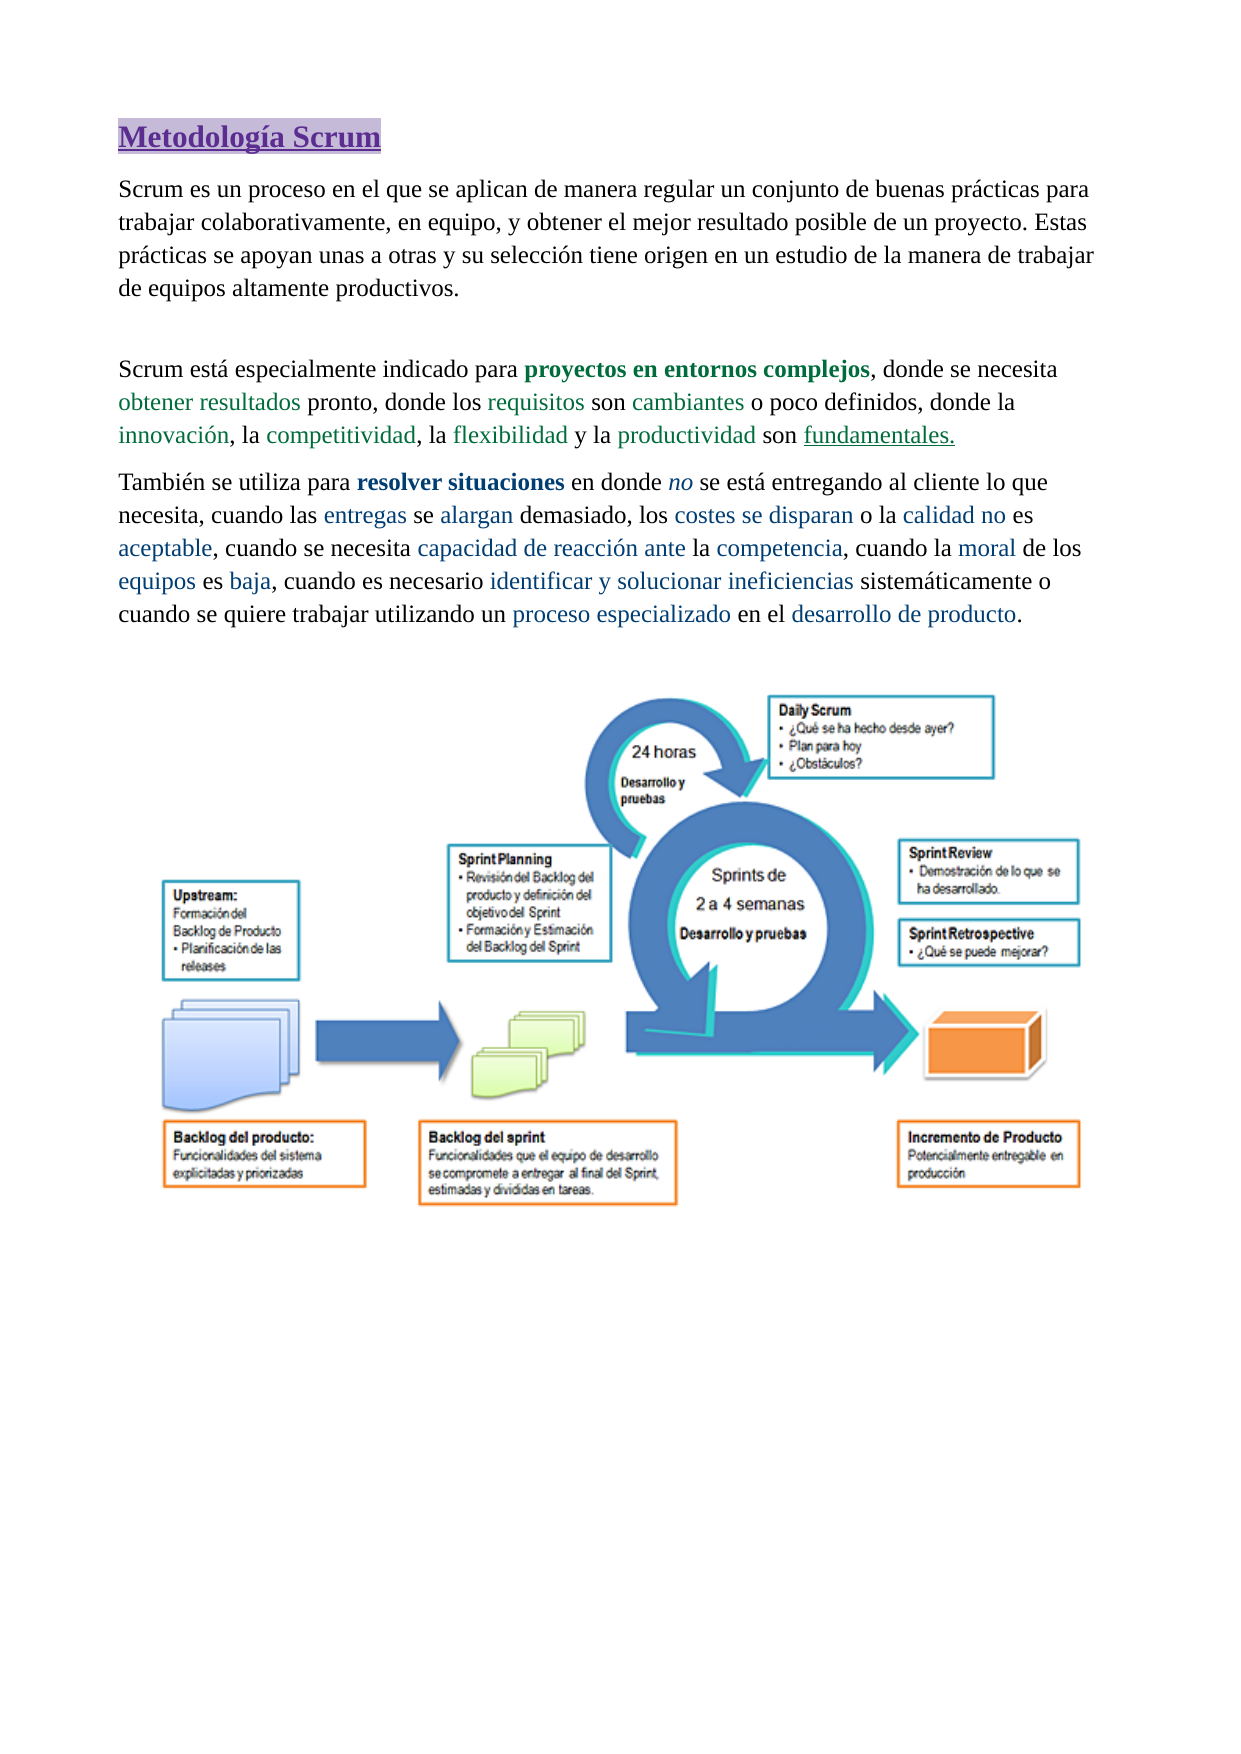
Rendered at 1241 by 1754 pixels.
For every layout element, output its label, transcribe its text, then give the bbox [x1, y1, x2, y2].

text Metodología Scrum [118, 118, 1122, 154]
text Scrum es un proceso en el que se aplican de manera regular un conjunto de buenas prácticas para trabajar colaborativamente, en equipo, y obtener el mejor resultado posible de un proyecto. Estas prácticas se apoyan unas a otras y su selección tiene origen en un estudio de la manera de trabajar de equipos altamente productivos. [118, 174, 1122, 302]
text También se utiliza para resolver situaciones en donde no se está entregando al cliente lo que necesita, cuando las entregas se alargan demasiado, los costes se disparan o la calidad no es aceptable, cuando se necesita capacidad de reacción ante la competencia, cuando la moral de los equipos es baja, cuando es necesario identificar y solucionar ineficiencias sistemáticamente o cuando se quiere trabajar utilizando un proceso especializado en el desarrollo de producto. [118, 467, 1122, 628]
text Scrum está especialmente indicado para proyectos en entornos complejos, donde se necesita obtener resultados pronto, donde los requisitos son cambiantes o poco definidos, donde la innovación, la competitividad, la flexibilidad y la productividad son fundamentales. [118, 321, 1122, 448]
picture [159, 694, 1082, 1207]
